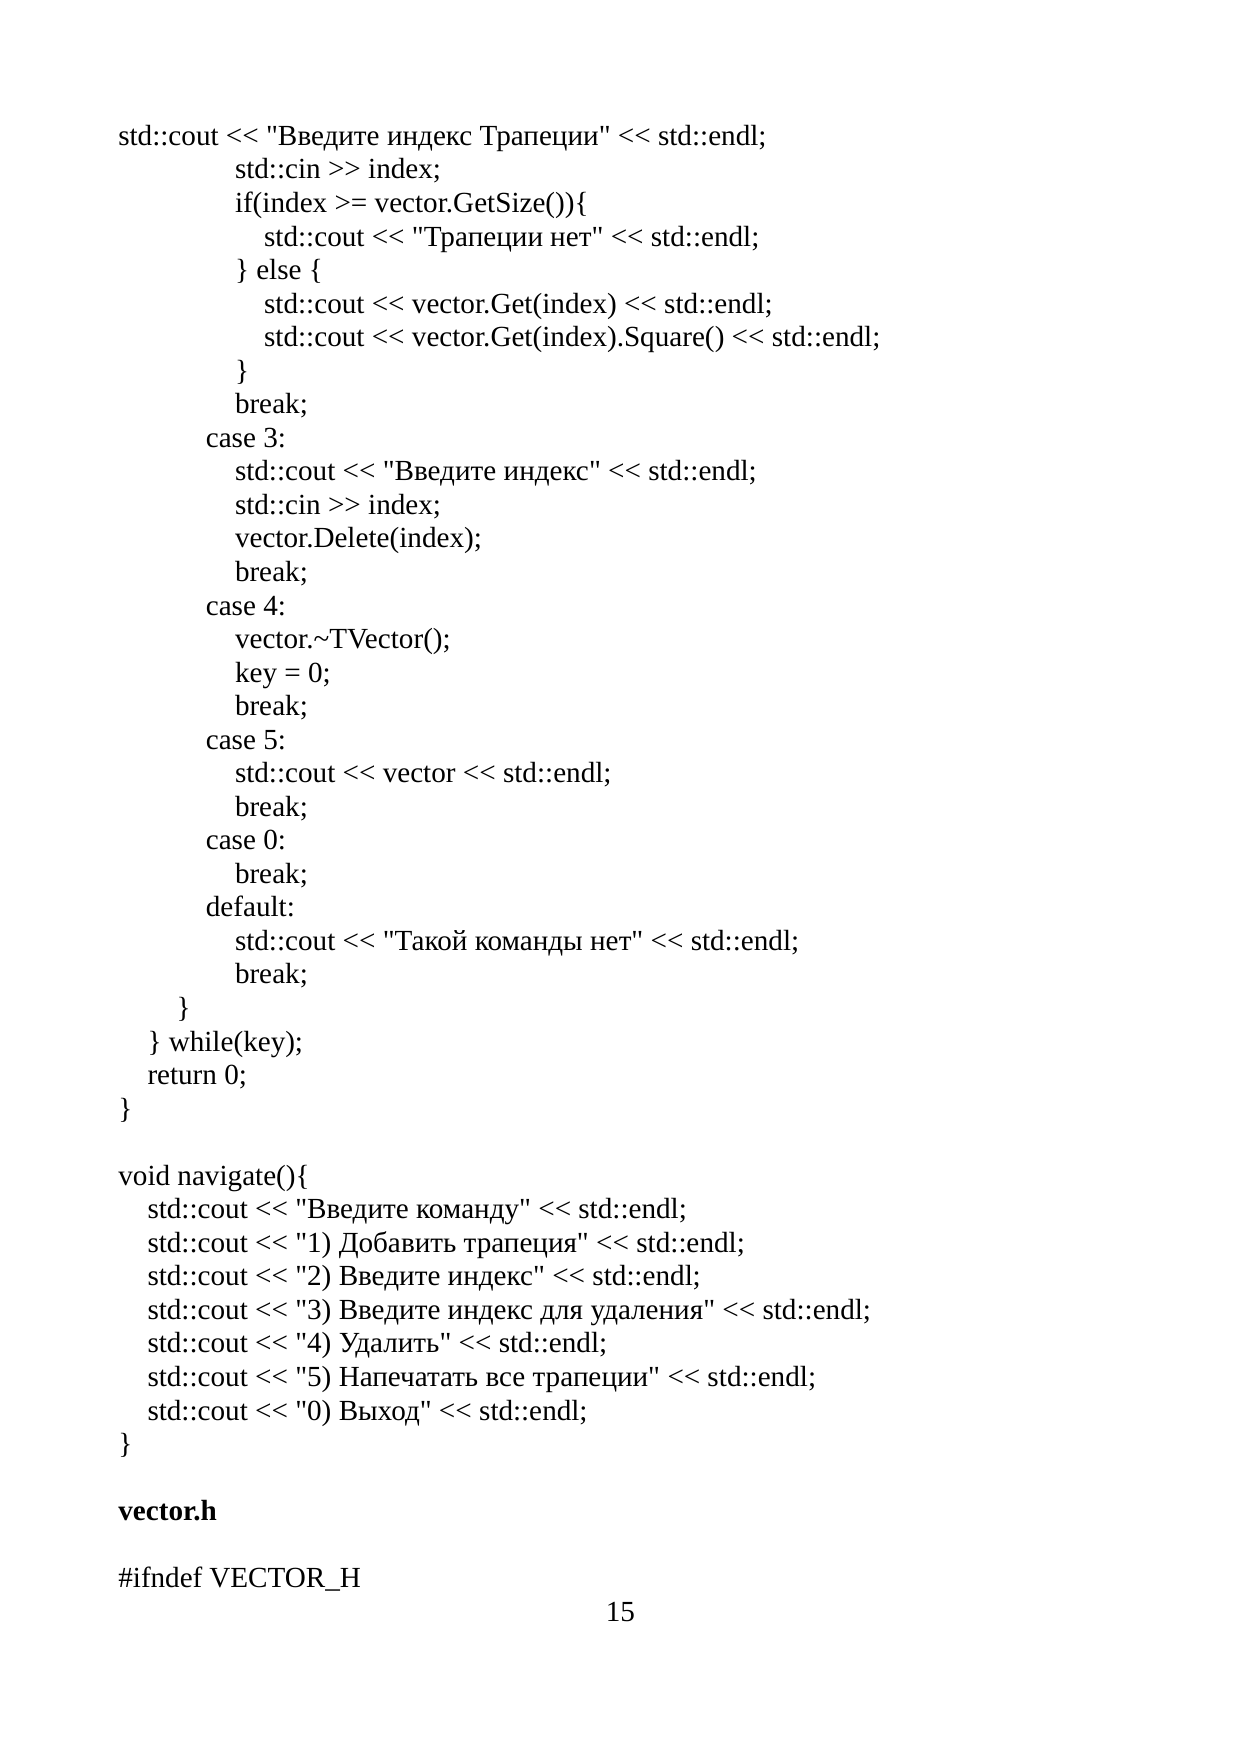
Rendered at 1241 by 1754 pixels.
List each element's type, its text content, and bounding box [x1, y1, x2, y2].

text vector.Delete(index); [118, 521, 1122, 554]
text vector.~TVector(); [118, 621, 1122, 655]
text std::cout << "Введите команду" << std::endl; [118, 1191, 1122, 1225]
text default: [118, 889, 1122, 923]
text std::cout << "3) Введите индекс для удаления" << std::endl; [118, 1292, 1122, 1326]
text case 3: [118, 420, 1122, 453]
text } else { [118, 252, 1122, 286]
text std::cout << vector << std::endl; [118, 755, 1122, 789]
text #ifndef VECTOR_H [118, 1560, 1122, 1594]
text std::cout << "4) Удалить" << std::endl; [118, 1326, 1122, 1359]
text std::cout << vector.Get(index) << std::endl; [118, 286, 1122, 319]
text key = 0; [118, 655, 1122, 688]
text std::cout << "Введите индекс" << std::endl; [118, 453, 1122, 487]
text } [118, 1091, 1122, 1124]
text return 0; [118, 1057, 1122, 1091]
text } [118, 1426, 1122, 1460]
text vector.h [118, 1493, 1122, 1527]
text std::cout << "1) Добавить трапеция" << std::endl; [118, 1225, 1122, 1258]
text case 5: [118, 722, 1122, 755]
text std::cout << "Трапеции нет" << std::endl; [118, 219, 1122, 252]
text std::cout << "5) Напечатать все трапеции" << std::endl; [118, 1359, 1122, 1393]
text break; [118, 856, 1122, 889]
text break; [118, 789, 1122, 822]
text } [118, 353, 1122, 386]
text } while(key); [118, 1024, 1122, 1057]
text 15 [118, 1594, 1122, 1627]
text std::cout << vector.Get(index).Square() << std::endl; [118, 319, 1122, 353]
text case 0: [118, 822, 1122, 856]
text std::cout << "Такой команды нет" << std::endl; [118, 923, 1122, 957]
text break; [118, 554, 1122, 588]
text } [118, 990, 1122, 1024]
text std::cout << "0) Выход" << std::endl; [118, 1393, 1122, 1426]
text case 4: [118, 588, 1122, 621]
text std::cin >> index; [118, 487, 1122, 521]
text std::cin >> index; [118, 152, 1122, 185]
text break; [118, 688, 1122, 722]
text break; [118, 957, 1122, 990]
text break; [118, 386, 1122, 420]
text if(index >= vector.GetSize()){ [118, 185, 1122, 219]
text std::cout << "2) Введите индекс" << std::endl; [118, 1258, 1122, 1292]
text void navigate(){ [118, 1158, 1122, 1191]
text std::cout << "Введите индекс Трапеции" << std::endl; [118, 118, 1122, 152]
